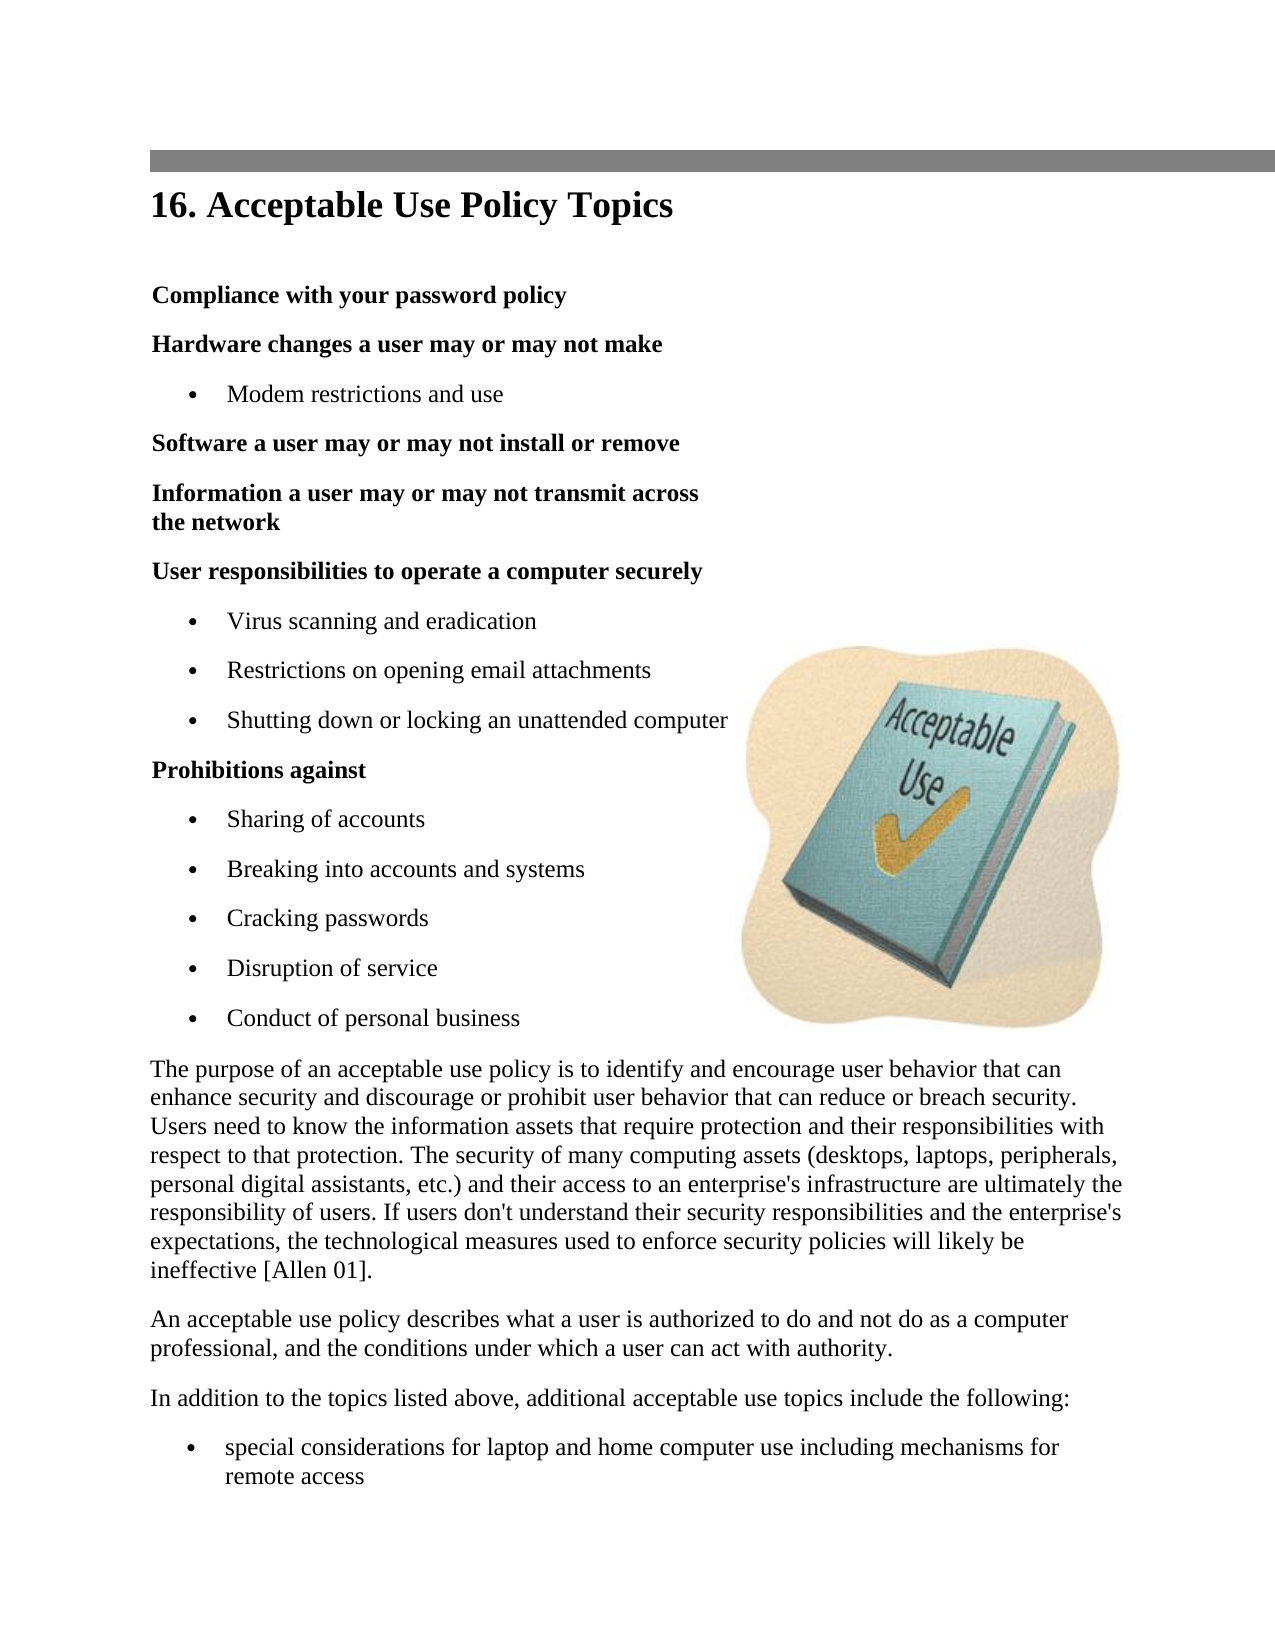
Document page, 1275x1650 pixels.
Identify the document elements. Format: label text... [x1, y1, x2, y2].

text In addition to the topics listed above, additional acceptable use topics include the following: [150, 1383, 1125, 1412]
text The purpose of an acceptable use policy is to identify and encourage user behavior that can enhance security and discourage or prohibit user behavior that can reduce or breach security. Users need to know the information assets that require protection and their responsibilities with respect to that protection. The security of many computing assets (desktops, laptops, peripherals, personal digital assistants, etc.) and their access to an enterprise's infrastructure are ultimately the responsibility of users. If users don't understand their security responsibilities and the enterprise's expectations, the technological measures used to enforce security policies will likely be ineffective [Allen 01]. [150, 1054, 1125, 1284]
table_header [150, 236, 733, 268]
table_cell [733, 268, 1134, 1043]
subtitle 16. Acceptable Use Policy Topics [150, 182, 1125, 225]
text An acceptable use policy describes what a user is authorized to do and not do as a computer professional, and the conditions under which a user can act with authority. [150, 1304, 1125, 1362]
table_header [733, 236, 1134, 268]
list special considerations for laptop and home computer use including mechanisms for remote access [187, 1432, 1125, 1490]
table_cell Compliance with your password policy Hardware changes a user may or may not make Modem restrictions and use Software a user may or may not install or remove Information a user may or may not transmit across the network User responsibilities to operate a computer securely Virus scanning and eradication Restrictions on opening email attachments Shutting down or locking an unattended computer Prohibitions against Sharing of accounts Breaking into accounts and systems Cracking passwords Disruption of service Conduct of personal business [150, 268, 733, 1043]
